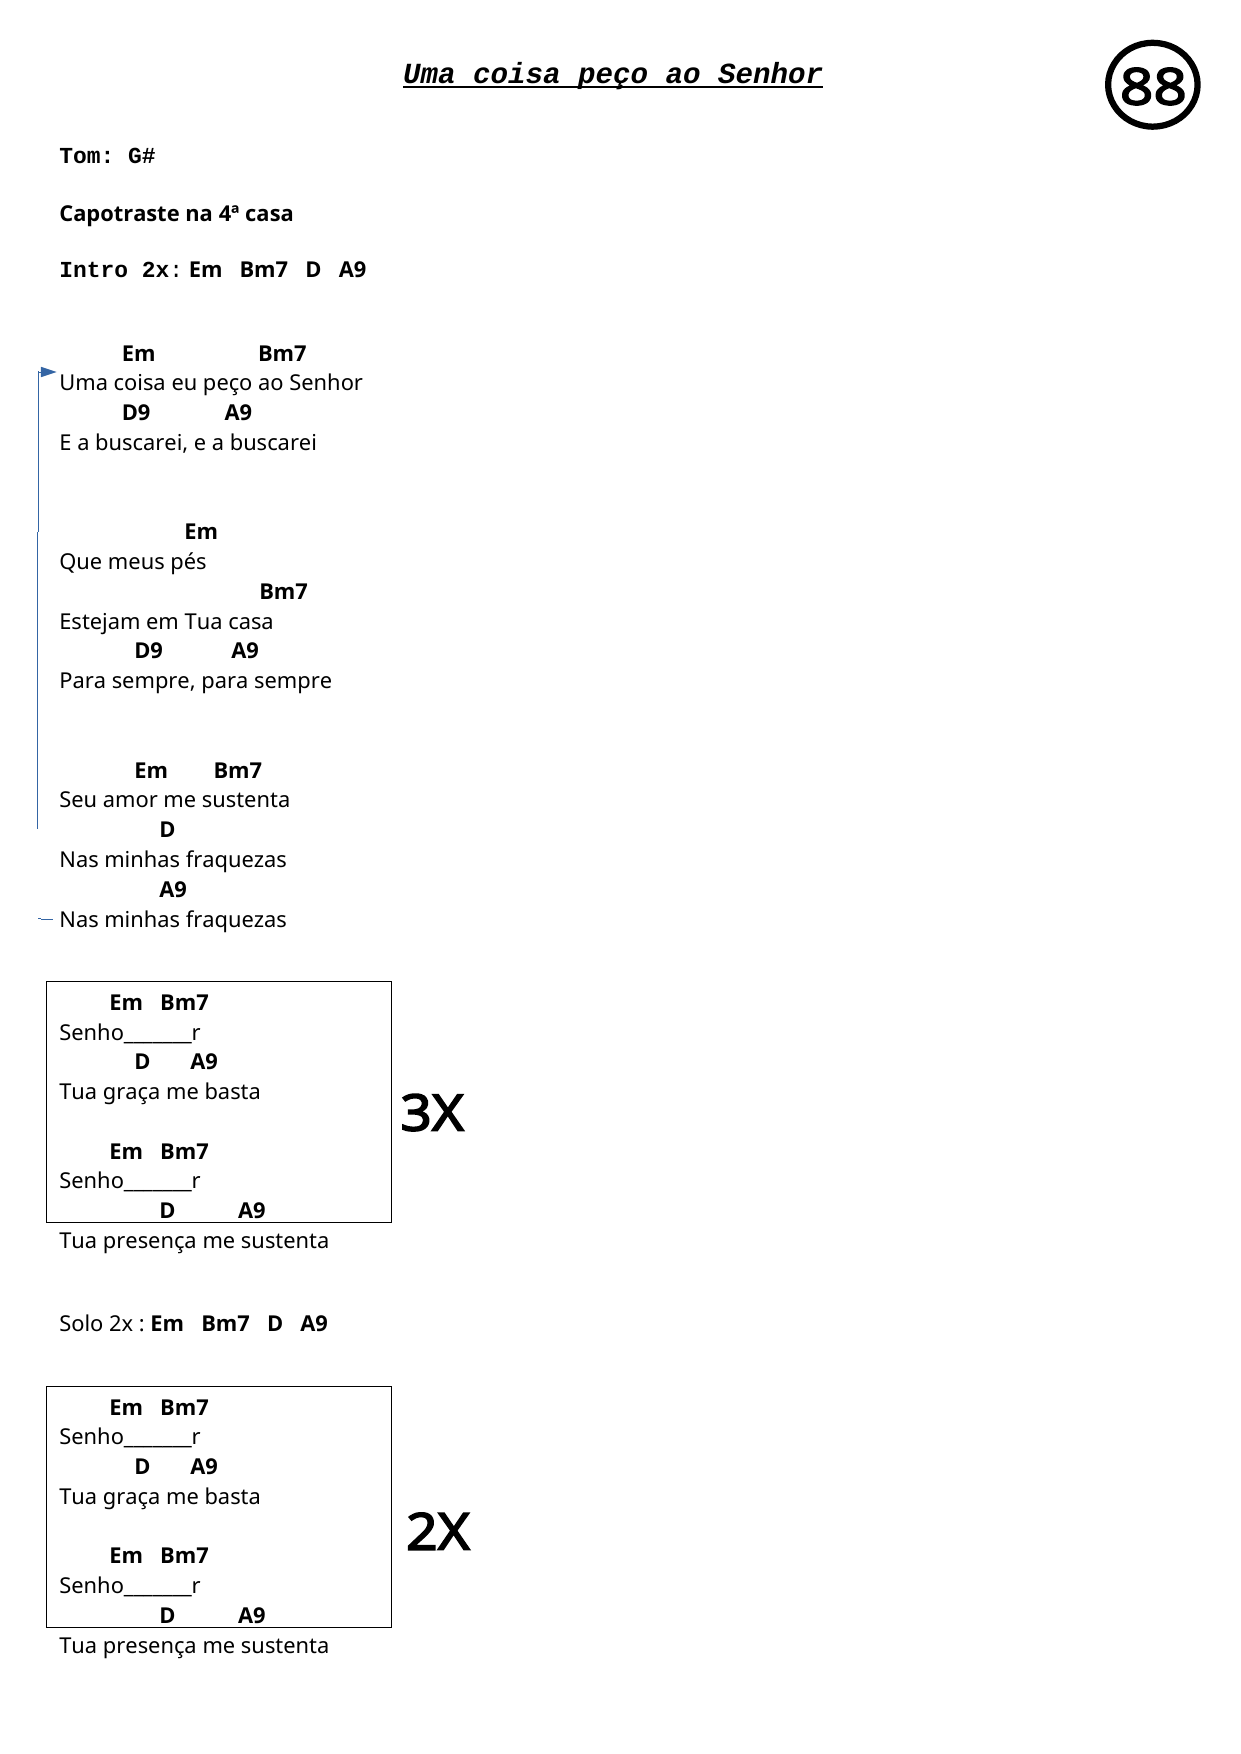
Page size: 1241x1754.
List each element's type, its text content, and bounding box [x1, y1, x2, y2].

text [392, 1046, 1167, 1076]
text Estejam em Tua casa [59, 606, 1167, 635]
text Tom: G# [59, 144, 1167, 170]
text Senho_______r [59, 1017, 391, 1046]
text Em Bm7 [59, 1541, 391, 1570]
text Senho_______r [59, 1570, 391, 1600]
text [392, 1166, 1167, 1195]
text Em Bm7 [59, 1136, 391, 1166]
text [392, 1076, 1167, 1106]
text [392, 1017, 1167, 1046]
text D A9 [59, 1600, 1167, 1630]
text Seu amor me sustenta [59, 784, 1167, 814]
text A9 [59, 874, 1167, 903]
text [1112, 59, 1167, 92]
text Que meus pés [59, 546, 1167, 576]
text Em Bm7 [59, 1392, 391, 1421]
text Solo 2x : Em Bm7 D A9 [59, 1308, 1167, 1338]
text Em Bm7 [59, 754, 1167, 784]
text Capotraste na 4ª casa [59, 198, 1167, 228]
text Nas minhas fraquezas [59, 844, 1167, 874]
text D A9 [59, 1195, 1167, 1225]
text Senho_______r [59, 1421, 391, 1451]
text Bm7 [59, 576, 1167, 606]
text D9 A9 [59, 635, 1167, 665]
text [392, 1570, 1167, 1600]
text E a buscarei, e a buscarei [59, 427, 1167, 457]
text Em Bm7 [59, 337, 1167, 367]
text [392, 1392, 1167, 1421]
text Senho_______r [59, 1166, 391, 1195]
text D [59, 814, 1167, 844]
text D9 A9 [59, 397, 1167, 427]
text Uma coisa peço ao Senhor [59, 59, 1112, 92]
text Tua presença me sustenta [59, 1630, 1167, 1660]
text D A9 [59, 1046, 391, 1076]
text [392, 987, 1167, 1017]
text Tua graça me basta [59, 1481, 391, 1511]
text [392, 1541, 1167, 1570]
text Em [59, 516, 1167, 546]
text Intro 2x: Em Bm7 D A9 [59, 254, 1167, 284]
text Para sempre, para sempre [59, 665, 1167, 695]
text Tua presença me sustenta [59, 1225, 1167, 1255]
text D A9 [59, 1451, 391, 1481]
text Tua graça me basta [59, 1076, 391, 1106]
text Em Bm7 [59, 987, 391, 1017]
text Nas minhas fraquezas [59, 903, 1167, 933]
text [392, 1481, 1167, 1511]
text [392, 1136, 1167, 1166]
text [392, 1421, 1167, 1451]
text [392, 1451, 1167, 1481]
text Uma coisa eu peço ao Senhor [59, 367, 1167, 397]
